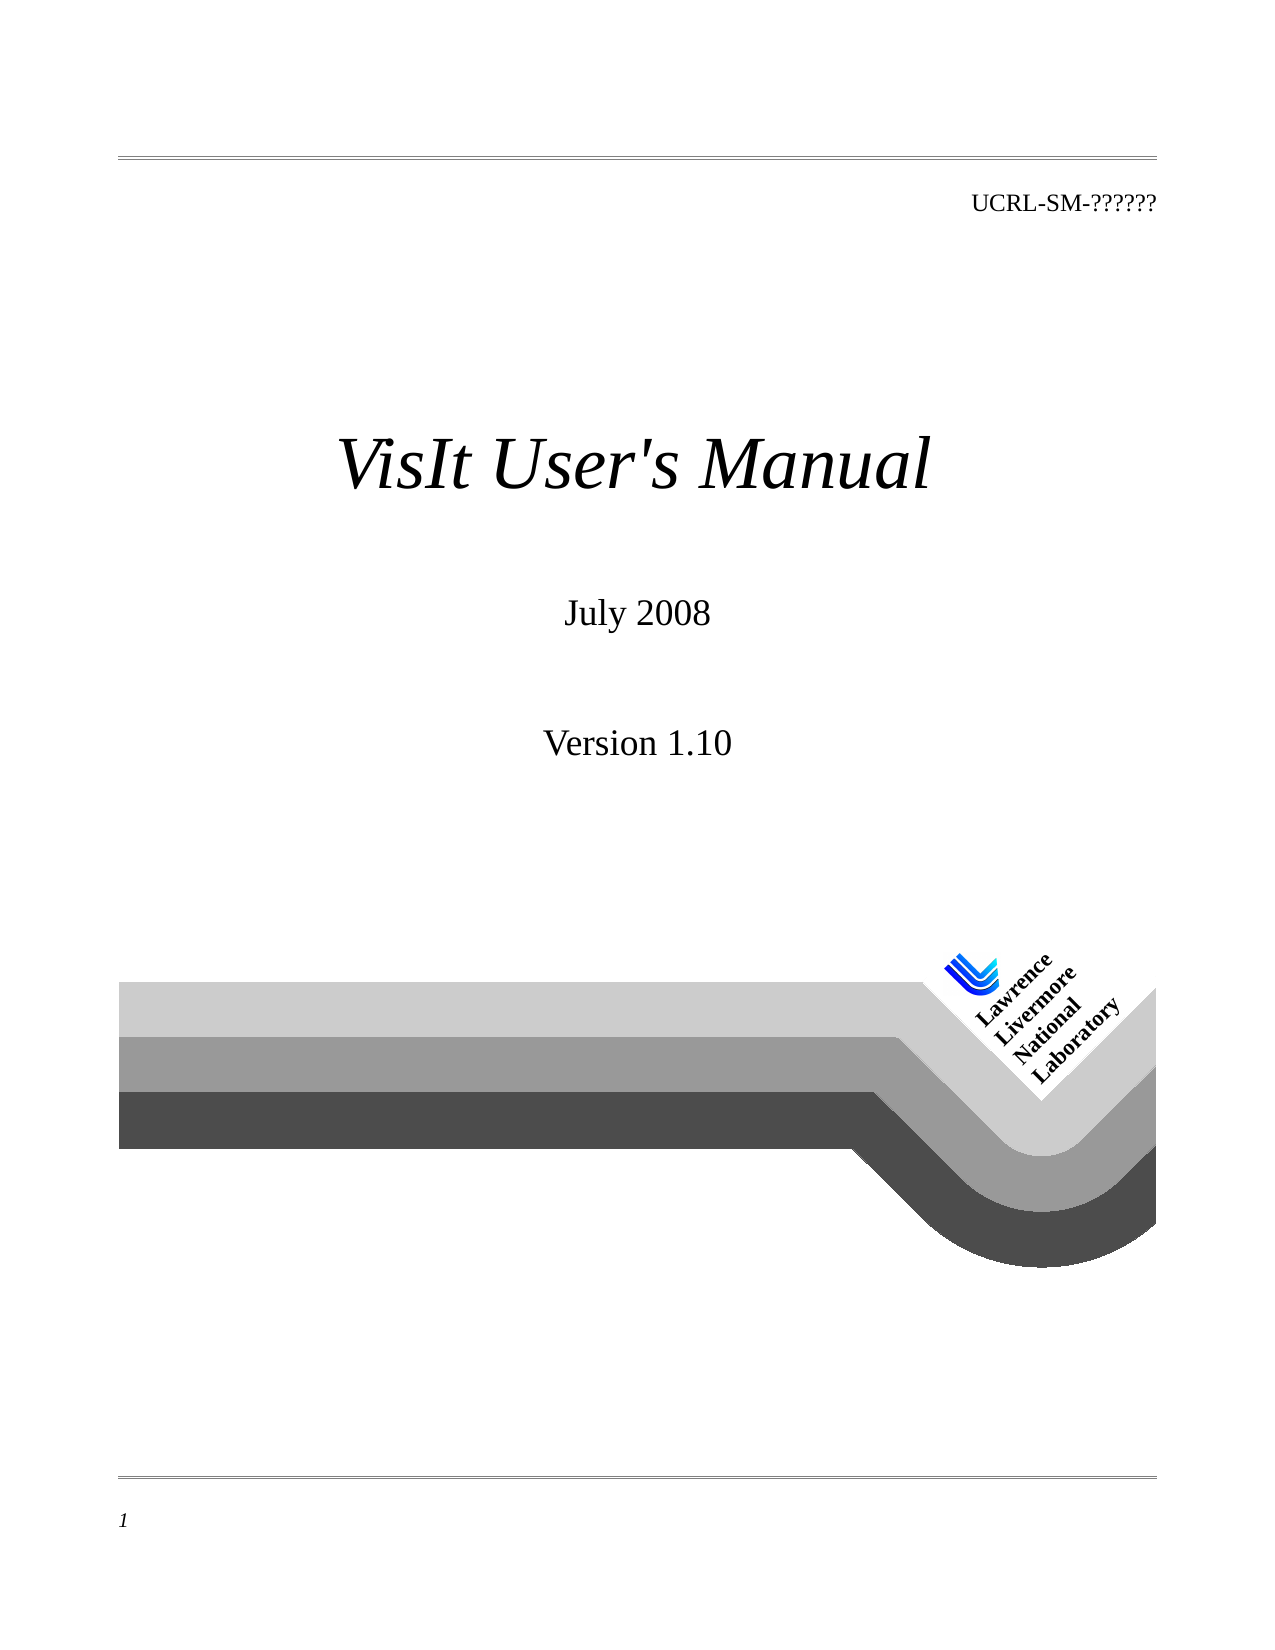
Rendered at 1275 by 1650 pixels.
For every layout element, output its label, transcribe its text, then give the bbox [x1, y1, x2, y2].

text July 2008 [118, 591, 1157, 634]
text Version 1.10 [119, 870, 1034, 982]
text Version 1.10 [1049, 870, 1156, 976]
text Version 1.10 [118, 720, 1157, 763]
text VisIt User's Manual [118, 418, 1157, 504]
picture [943, 952, 1001, 996]
text Version 1.10 [119, 1149, 1156, 1361]
text UCRL-SM-?????? [118, 188, 1157, 217]
